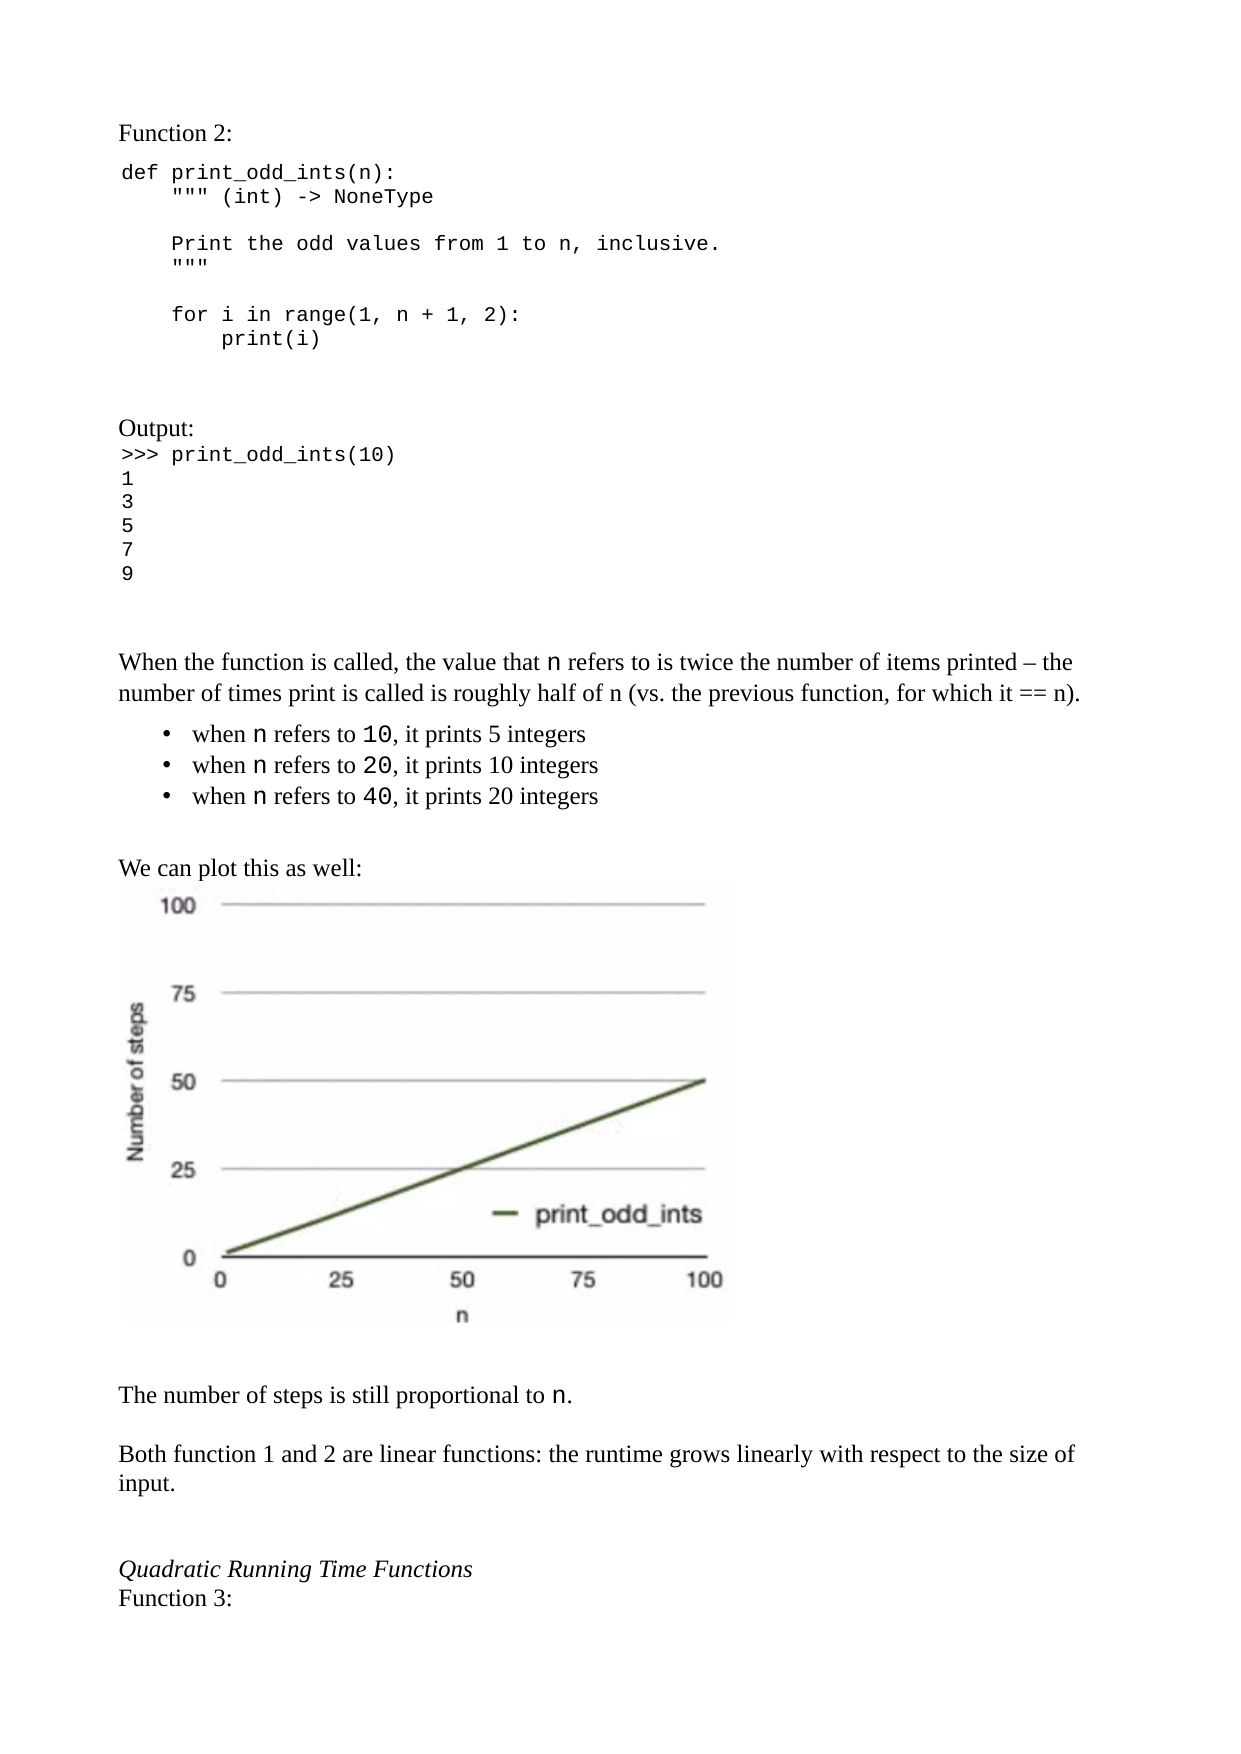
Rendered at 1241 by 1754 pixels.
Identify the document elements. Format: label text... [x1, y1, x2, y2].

list when n refers to 40, it prints 20 integers [162, 781, 1122, 812]
table_header >>> print_odd_ints(10) 1 3 5 7 9 [118, 441, 535, 618]
text When the function is called, the value that n refers to is twice the number of items printed – the number of times print is called is roughly half of n (vs. the previous function, for which it == n). [118, 618, 1122, 707]
list when n refers to 20, it prints 10 integers [162, 750, 1122, 781]
text Function 3: [118, 1583, 1122, 1612]
list when n refers to 10, it prints 5 integers [162, 719, 1122, 750]
table_header def print_odd_ints(n): """ (int) -> NoneType Print the odd values from 1 to n, inclusive. """ for i in range(1, n + 1, 2): print(i) [118, 159, 735, 384]
text The number of steps is still proportional to n. Both function 1 and 2 are linear functions: the runtime grows linearly with respect to the size of input. [118, 1351, 1122, 1497]
text We can plot this as well: [118, 824, 1122, 882]
text Function 2: [118, 118, 1122, 147]
text Quadratic Running Time Functions [118, 1554, 1122, 1583]
text Output: [118, 384, 1122, 441]
